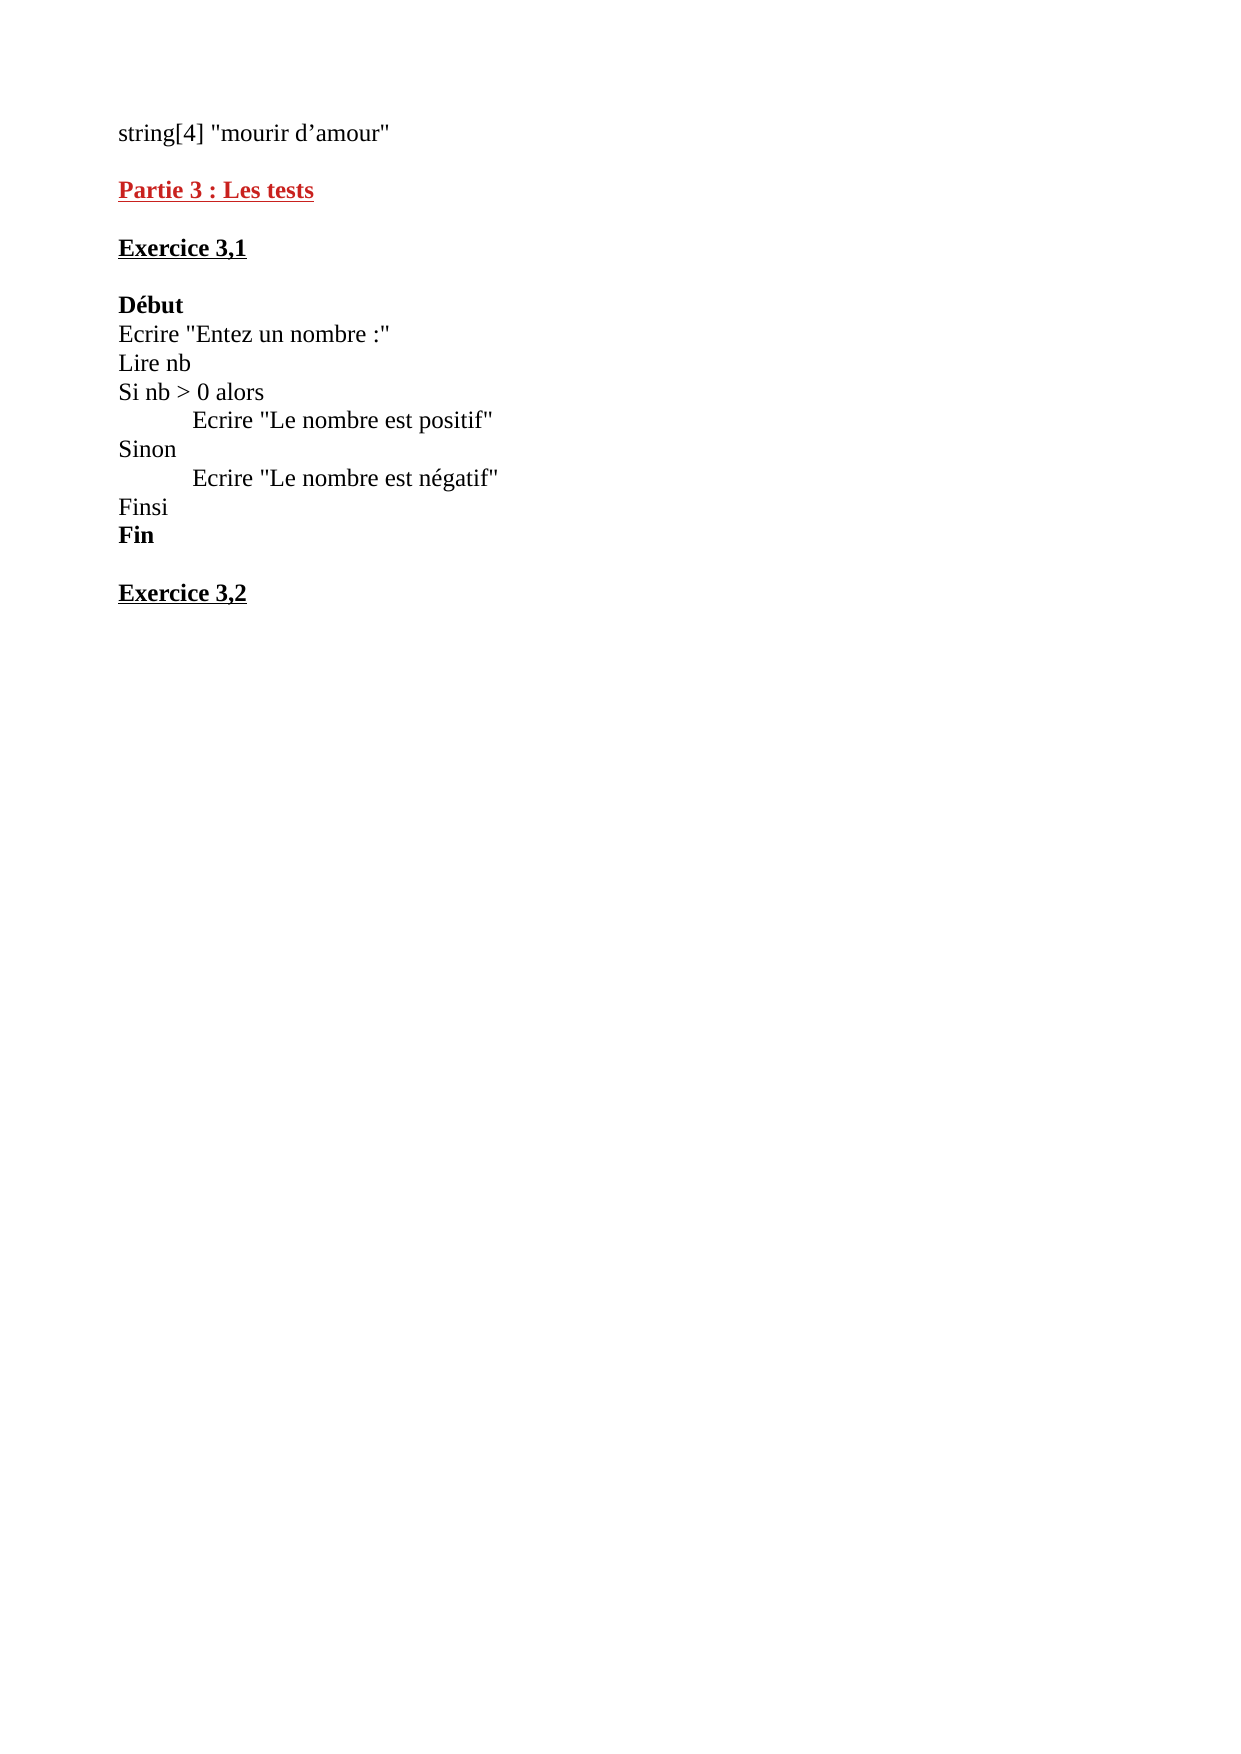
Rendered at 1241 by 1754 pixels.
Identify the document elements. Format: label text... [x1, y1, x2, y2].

text Si nb > 0 alors [118, 377, 1122, 406]
text Ecrire "Le nombre est négatif" [118, 463, 1122, 492]
text Exercice 3,1 [118, 233, 1122, 262]
text Partie 3 : Les tests [118, 176, 1122, 204]
text Sinon [118, 434, 1122, 463]
text Fin [118, 521, 1122, 549]
text string[4] "mourir d’amour" [118, 118, 1122, 147]
text Lire nb [118, 348, 1122, 377]
text Début [118, 291, 1122, 319]
text Ecrire "Entez un nombre :" [118, 319, 1122, 348]
text Ecrire "Le nombre est positif" [118, 406, 1122, 434]
text Exercice 3,2 [118, 578, 1122, 607]
text Finsi [118, 492, 1122, 521]
